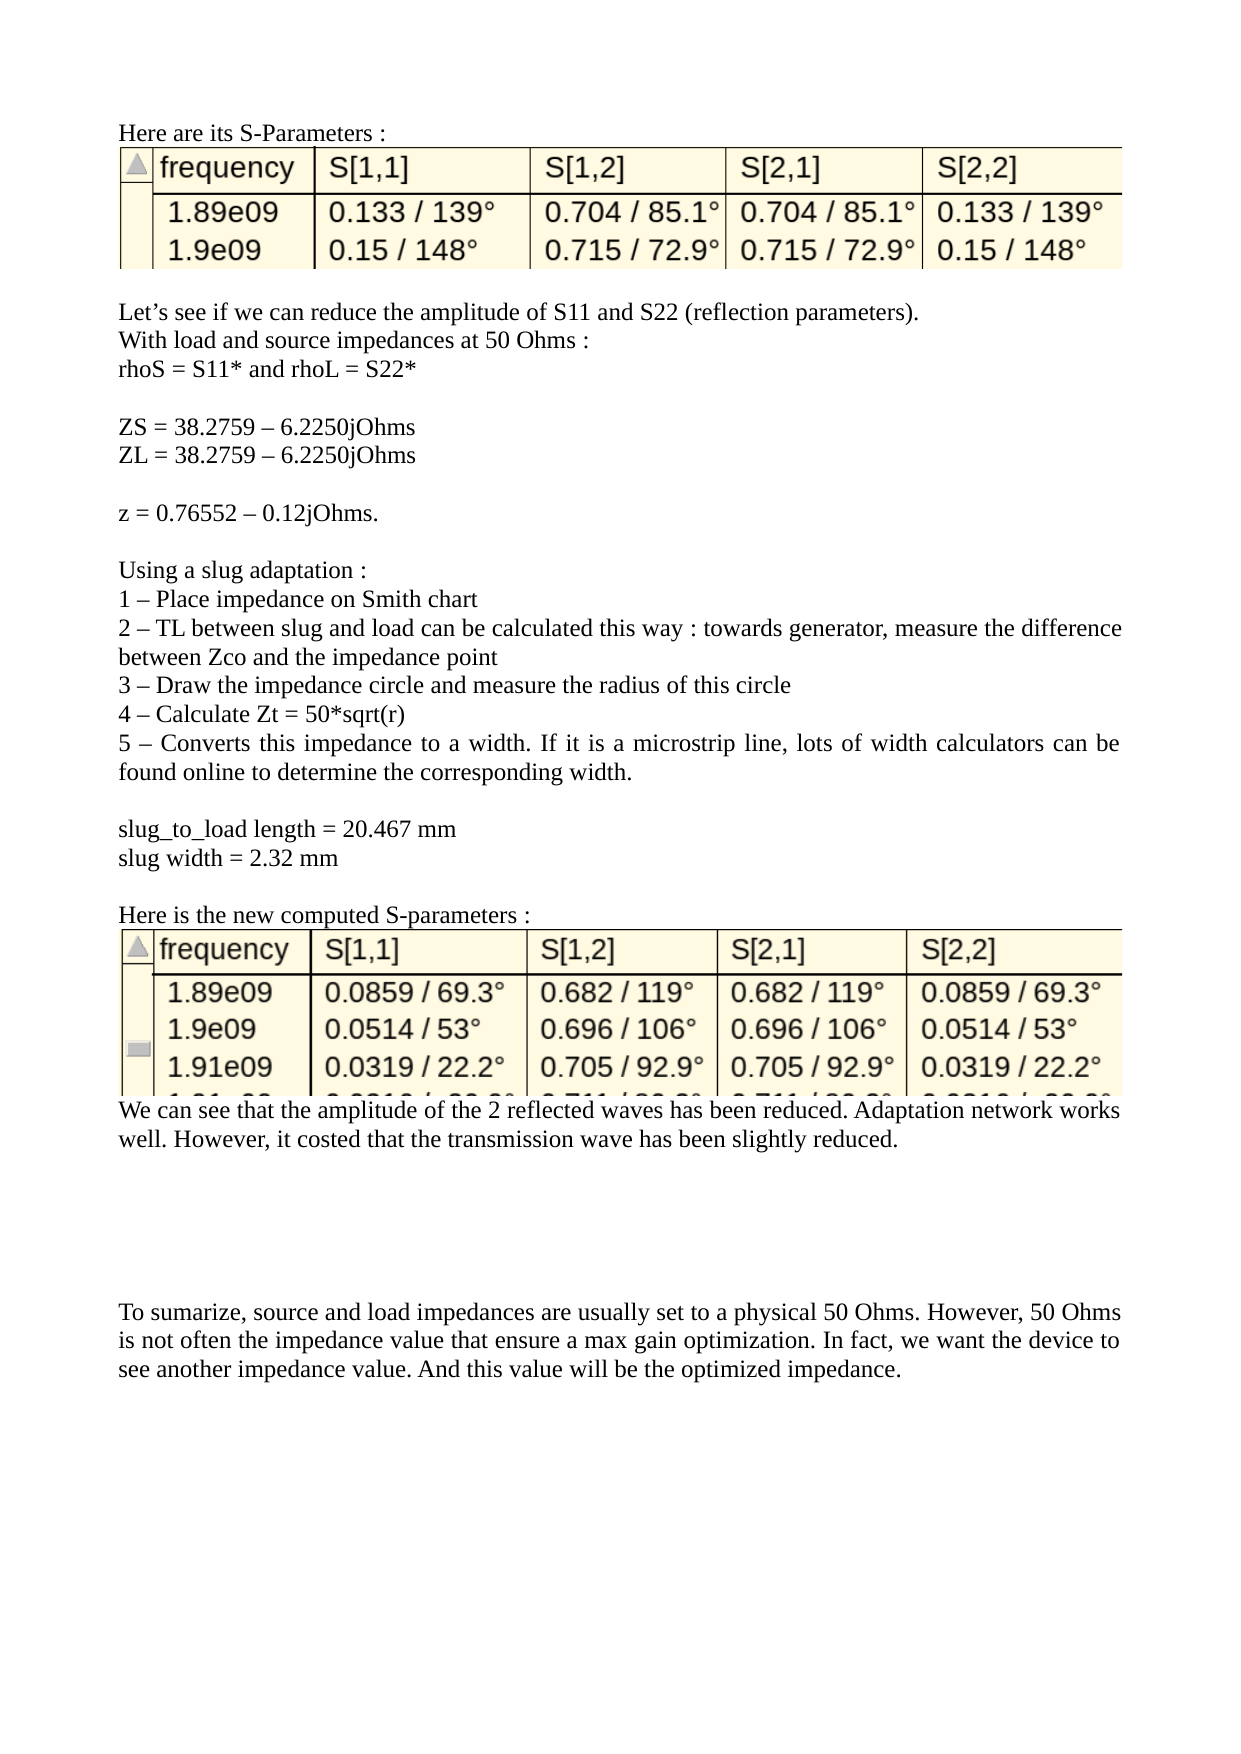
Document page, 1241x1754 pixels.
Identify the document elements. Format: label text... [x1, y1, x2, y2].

text 2 – TL between slug and load can be calculated this way : towards generator, measure the difference between Zco and the impedance point [118, 613, 1122, 671]
text Let’s see if we can reduce the amplitude of S11 and S22 (reflection parameters). [118, 297, 1122, 326]
text slug width = 2.32 mm [118, 843, 1122, 872]
text To sumarize, source and load impedances are usually set to a physical 50 Ohms. However, 50 Ohms is not often the impedance value that ensure a max gain optimization. In fact, we want the device to see another impedance value. And this value will be the optimized impedance. [118, 1297, 1122, 1383]
text With load and source impedances at 50 Ohms : [118, 326, 1122, 354]
text z = 0.76552 – 0.12jOhms. [118, 498, 1122, 527]
picture [118, 146, 1123, 269]
text 1 – Place impedance on Smith chart [118, 584, 1122, 613]
text ZL = 38.2759 – 6.2250jOhms [118, 441, 1122, 469]
text slug_to_load length = 20.467 mm [118, 814, 1122, 843]
text 5 – Converts this impedance to a width. If it is a microstrip line, lots of width calculators can be found online to determine the corresponding width. [118, 728, 1122, 786]
text ZS = 38.2759 – 6.2250jOhms [118, 412, 1122, 441]
text Here is the new computed S-parameters : [118, 901, 1122, 929]
text We can see that the amplitude of the 2 reflected waves has been reduced. Adaptation network works well. However, it costed that the transmission wave has been slightly reduced. [118, 1096, 1122, 1153]
text Using a slug adaptation : [118, 556, 1122, 584]
text 4 – Calculate Zt = 50*sqrt(r) [118, 699, 1122, 728]
text Here are its S-Parameters : [118, 118, 1122, 146]
text rhoS = S11* and rhoL = S22* [118, 354, 1122, 383]
text 3 – Draw the impedance circle and measure the radius of this circle [118, 671, 1122, 699]
picture [118, 929, 1123, 1096]
